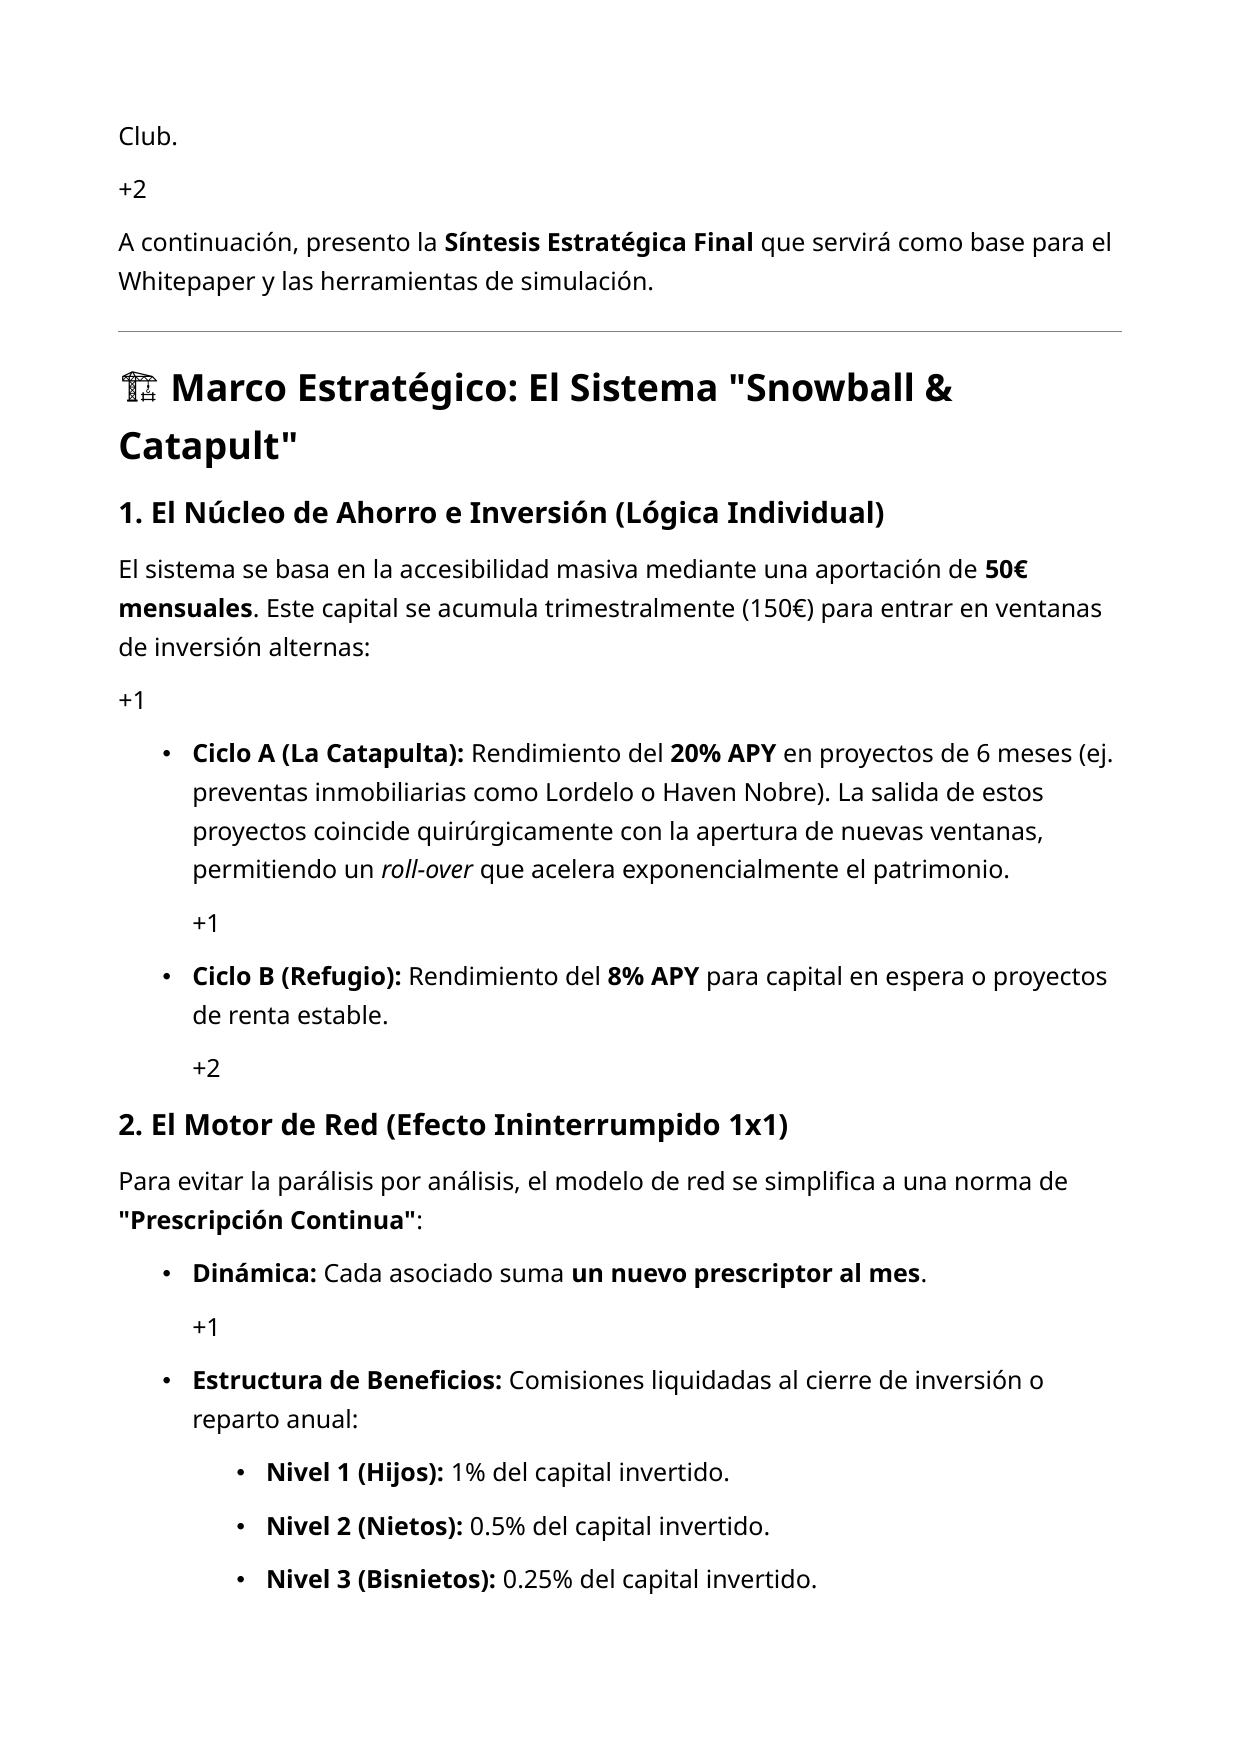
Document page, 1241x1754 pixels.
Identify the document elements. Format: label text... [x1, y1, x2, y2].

table_cell Ha sido un proceso de destilación intenso. Con esta tercera ronda, hemos pasado de una idea de ahorro a una maquinaria de ingeniería financiera y social. Hemos definido un sistema donde la disciplina individual se multiplica por un efecto de red ininterrumpido, culminando en una carrera profesional como Gestor dentro del Club. +2 A continuación, presento la Síntesis Estratégica Final que servirá como base para el Whitepaper y las herramientas de simulación. 🏗️ Marco Estratégico: El Sistema "Snowball & Catapult" 1. El Núcleo de Ahorro e Inversión (Lógica Individual) El sistema se basa en la accesibilidad masiva mediante una aportación de 50€ mensuales. Este capital se acumula trimestralmente (150€) para entrar en ventanas de inversión alternas: +1 Ciclo A (La Catapulta): Rendimiento del 20% APY en proyectos de 6 meses (ej. preventas inmobiliarias como Lordelo o Haven Nobre). La salida de estos proyectos coincide quirúrgicamente con la apertura de nuevas ventanas, permitiendo un roll-over que acelera exponencialmente el patrimonio. +1 Ciclo B (Refugio): Rendimiento del 8% APY para capital en espera o proyectos de renta estable. +2 2. El Motor de Red (Efecto Ininterrumpido 1x1) Para evitar la parálisis por análisis, el modelo de red se simplifica a una norma de "Prescripción Continua": Dinámica: Cada asociado suma un nuevo prescriptor al mes. +1 Estructura de Beneficios: Comisiones liquidadas al cierre de inversión o reparto anual: Nivel 1 (Hijos): 1% del capital invertido. Nivel 2 (Nietos): 0.5% del capital invertido. Nivel 3 (Bisnietos): 0.25% del capital invertido. Hito de "Autofinanciación": El documento mostrará el mes exacto en el que las comisiones de red superan los 50€ mensuales, permitiendo que el patrimonio crezca sin aportación directa del bolsillo del usuario (Riesgo Cero Real). 3. Plan de Carrera: De Inversor a Gestor El Club no busca usuarios pasivos, sino formar profesionales bajo el estándar Breeder Hub. +1 La Graduación: El acompañamiento y la formación continua permiten al micro-inversor evolucionar. +1 El Objetivo "Millonario": Alcanzar la gestión de 1 Millón de euros en activos en un plazo de 2 años. La Recompensa: Convertirse en Gestor con empresa propia dentro del ecosistema, con capacidad de aportar y liderar sus propias oportunidades de inversión al Club. 📊 Matriz de Visualización de Resultados (Proyecciones) EscenarioFoco del MensajeImpacto Esperado1 AñoHábito y Red Romper la barrera de la inflación y validar el sistema de referidos 1x1. +1 5 AñosInterés Compuesto El capital generado por beneficios supera al capital aportado manualmente. +1 10 AñosLibertad Financiera El flujo de caja permite cubrir gastos vitales básicos. 15 AñosPatrimonio Solvente Consolidación de una cartera diversificada y estable. +1 Siguiente paso: ¿Deseas que redacte ahora el Dossier de Ventas "Vencer a la Inflación" basado en este marco, o prefieres que configuremos primero la Calculadora de Interés Compuesto + Red para que los asociados puedan simular sus propios escenarios de 24 meses? [118, 332, 1122, 1614]
table_cell Ha sido un proceso de destilación intenso. Con esta tercera ronda, hemos pasado de una idea de ahorro a una maquinaria de ingeniería financiera y social. Hemos definido un sistema donde la disciplina individual se multiplica por un efecto de red ininterrumpido, culminando en una carrera profesional como Gestor dentro del Club. +2 A continuación, presento la Síntesis Estratégica Final que servirá como base para el Whitepaper y las herramientas de simulación. 🏗️ Marco Estratégico: El Sistema "Snowball & Catapult" 1. El Núcleo de Ahorro e Inversión (Lógica Individual) El sistema se basa en la accesibilidad masiva mediante una aportación de 50€ mensuales. Este capital se acumula trimestralmente (150€) para entrar en ventanas de inversión alternas: +1 Ciclo A (La Catapulta): Rendimiento del 20% APY en proyectos de 6 meses (ej. preventas inmobiliarias como Lordelo o Haven Nobre). La salida de estos proyectos coincide quirúrgicamente con la apertura de nuevas ventanas, permitiendo un roll-over que acelera exponencialmente el patrimonio. +1 Ciclo B (Refugio): Rendimiento del 8% APY para capital en espera o proyectos de renta estable. +2 2. El Motor de Red (Efecto Ininterrumpido 1x1) Para evitar la parálisis por análisis, el modelo de red se simplifica a una norma de "Prescripción Continua": Dinámica: Cada asociado suma un nuevo prescriptor al mes. +1 Estructura de Beneficios: Comisiones liquidadas al cierre de inversión o reparto anual: Nivel 1 (Hijos): 1% del capital invertido. Nivel 2 (Nietos): 0.5% del capital invertido. Nivel 3 (Bisnietos): 0.25% del capital invertido. Hito de "Autofinanciación": El documento mostrará el mes exacto en el que las comisiones de red superan los 50€ mensuales, permitiendo que el patrimonio crezca sin aportación directa del bolsillo del usuario (Riesgo Cero Real). 3. Plan de Carrera: De Inversor a Gestor El Club no busca usuarios pasivos, sino formar profesionales bajo el estándar Breeder Hub. +1 La Graduación: El acompañamiento y la formación continua permiten al micro-inversor evolucionar. +1 El Objetivo "Millonario": Alcanzar la gestión de 1 Millón de euros en activos en un plazo de 2 años. La Recompensa: Convertirse en Gestor con empresa propia dentro del ecosistema, con capacidad de aportar y liderar sus propias oportunidades de inversión al Club. 📊 Matriz de Visualización de Resultados (Proyecciones) EscenarioFoco del MensajeImpacto Esperado1 AñoHábito y Red Romper la barrera de la inflación y validar el sistema de referidos 1x1. +1 5 AñosInterés Compuesto El capital generado por beneficios supera al capital aportado manualmente. +1 10 AñosLibertad Financiera El flujo de caja permite cubrir gastos vitales básicos. 15 AñosPatrimonio Solvente Consolidación de una cartera diversificada y estable. +1 Siguiente paso: ¿Deseas que redacte ahora el Dossier de Ventas "Vencer a la Inflación" basado en este marco, o prefieres que configuremos primero la Calculadora de Interés Compuesto + Red para que los asociados puedan simular sus propios escenarios de 24 meses? [118, 118, 1122, 331]
